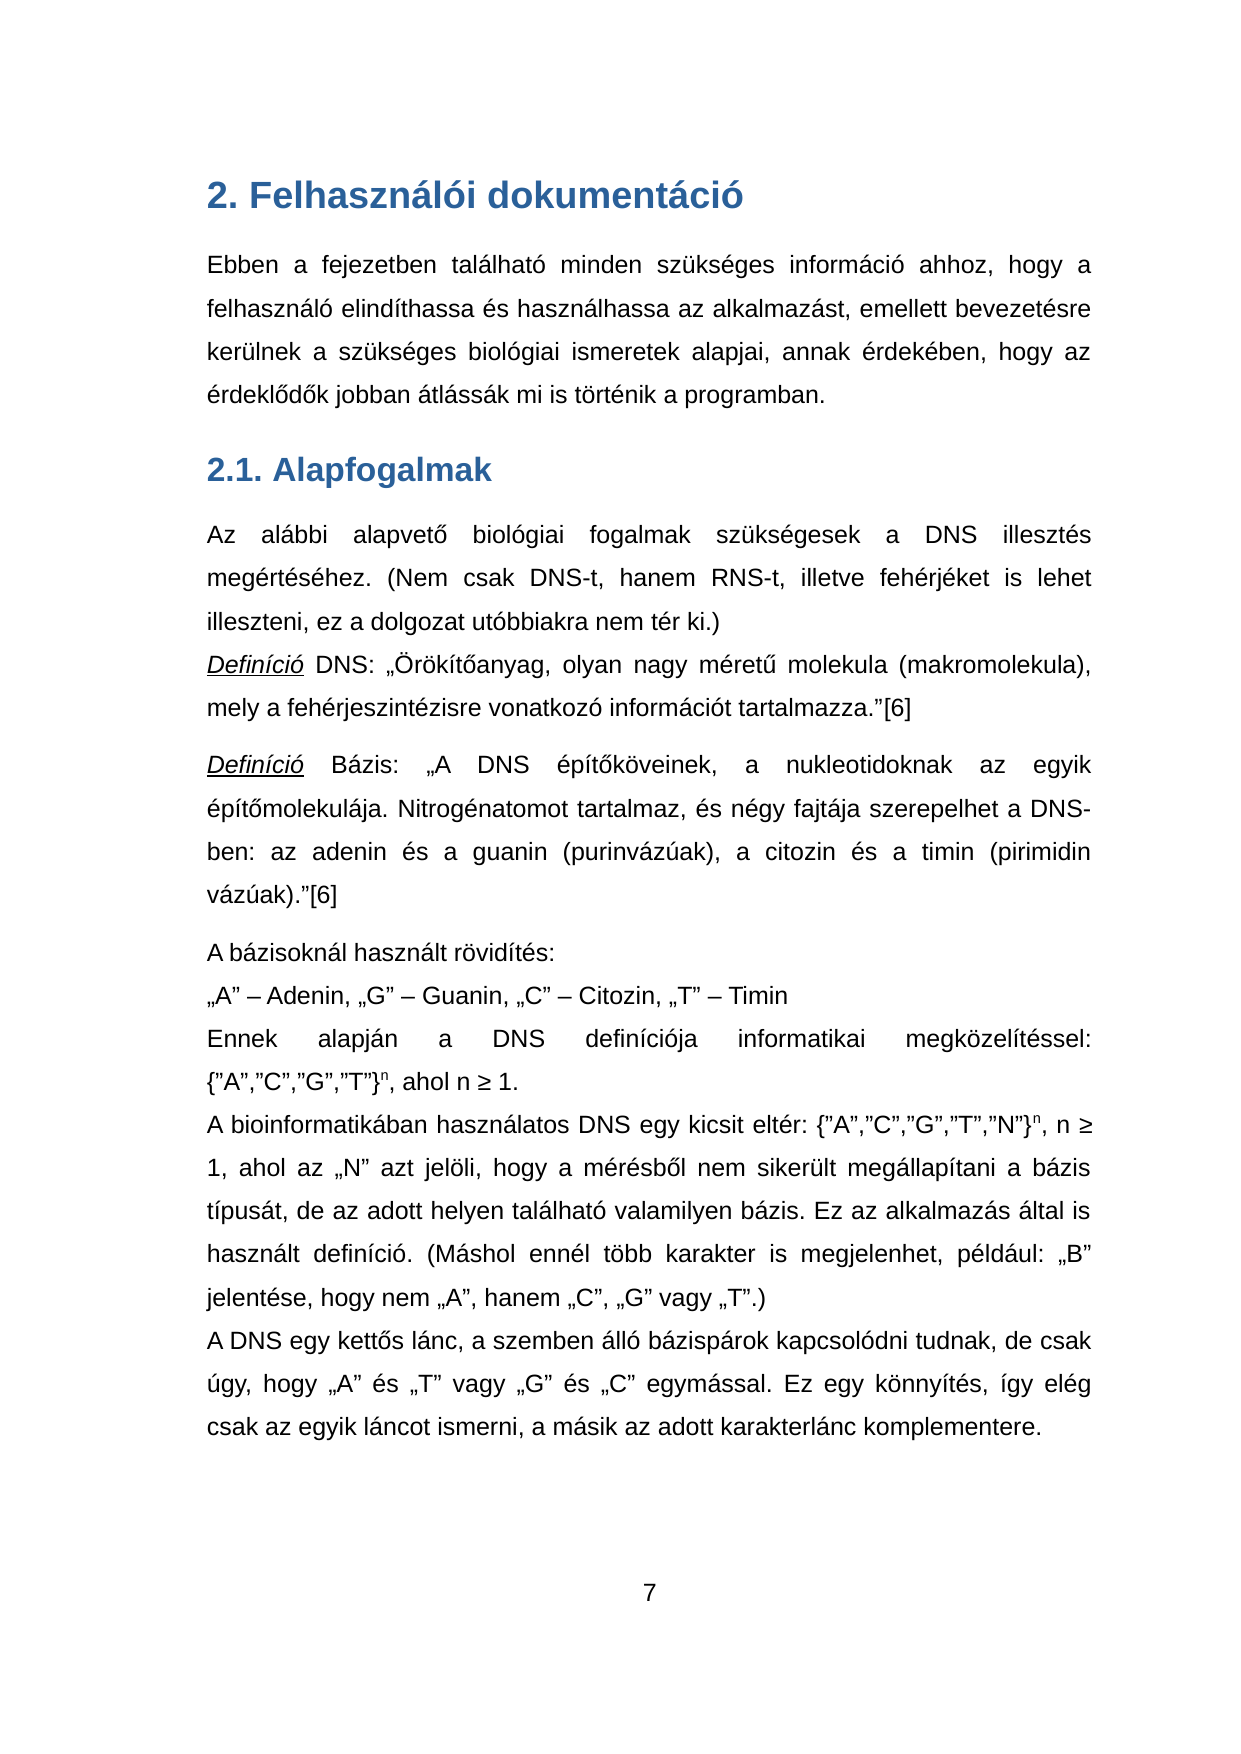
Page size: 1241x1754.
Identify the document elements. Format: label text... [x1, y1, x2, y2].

subtitle Alapfogalmak [207, 450, 1093, 488]
text Ebben a fejezetben található minden szükséges információ ahhoz, hogy a felhasználó elindíthassa és használhassa az alkalmazást, emellett bevezetésre kerülnek a szükséges biológiai ismeretek alapjai, annak érdekében, hogy az érdeklődők jobban átlássák mi is történik a programban. [207, 251, 1093, 409]
text Ennek alapján a DNS definíciója informatikai megközelítéssel: {”A”,”C”,”G”,”T”}n, ahol n ≥ 1. [207, 1024, 1093, 1096]
text Definíció Bázis: „A DNS építőköveinek, a nukleotidoknak az egyik építőmolekulája. Nitrogénatomot tartalmaz, és négy fajtája szerepelhet a DNS-ben: az adenin és a guanin (purinvázúak), a citozin és a timin (pirimidin vázúak).”[6] [207, 750, 1093, 908]
text A DNS egy kettős lánc, a szemben álló bázispárok kapcsolódni tudnak, de csak úgy, hogy „A” és „T” vagy „G” és „C” egymással. Ez egy könnyítés, így elég csak az egyik láncot ismerni, a másik az adott karakterlánc komplementere. [207, 1326, 1093, 1441]
text A bázisoknál használt rövidítés: [207, 937, 1093, 966]
subtitle Felhasználói dokumentáció [207, 173, 1093, 216]
text Definíció DNS: „Örökítőanyag, olyan nagy méretű molekula (makromolekula), mely a fehérjeszintézisre vonatkozó információt tartalmazza.”[6] [207, 649, 1093, 721]
text Az alábbi alapvető biológiai fogalmak szükségesek a DNS illesztés megértéséhez. (Nem csak DNS-t, hanem RNS-t, illetve fehérjéket is lehet illeszteni, ez a dolgozat utóbbiakra nem tér ki.) [207, 520, 1093, 635]
text „A” – Adenin, „G” – Guanin, „C” – Citozin, „T” – Timin [207, 981, 1093, 1009]
text A bioinformatikában használatos DNS egy kicsit eltér: {”A”,”C”,”G”,”T”,”N”}n, n ≥ 1, ahol az „N” azt jelöli, hogy a mérésből nem sikerült megállapítani a bázis típusát, de az adott helyen található valamilyen bázis. Ez az alkalmazás által is használt definíció. (Máshol ennél több karakter is megjelenhet, például: „B” jelentése, hogy nem „A”, hanem „C”, „G” vagy „T”.) [207, 1110, 1093, 1311]
